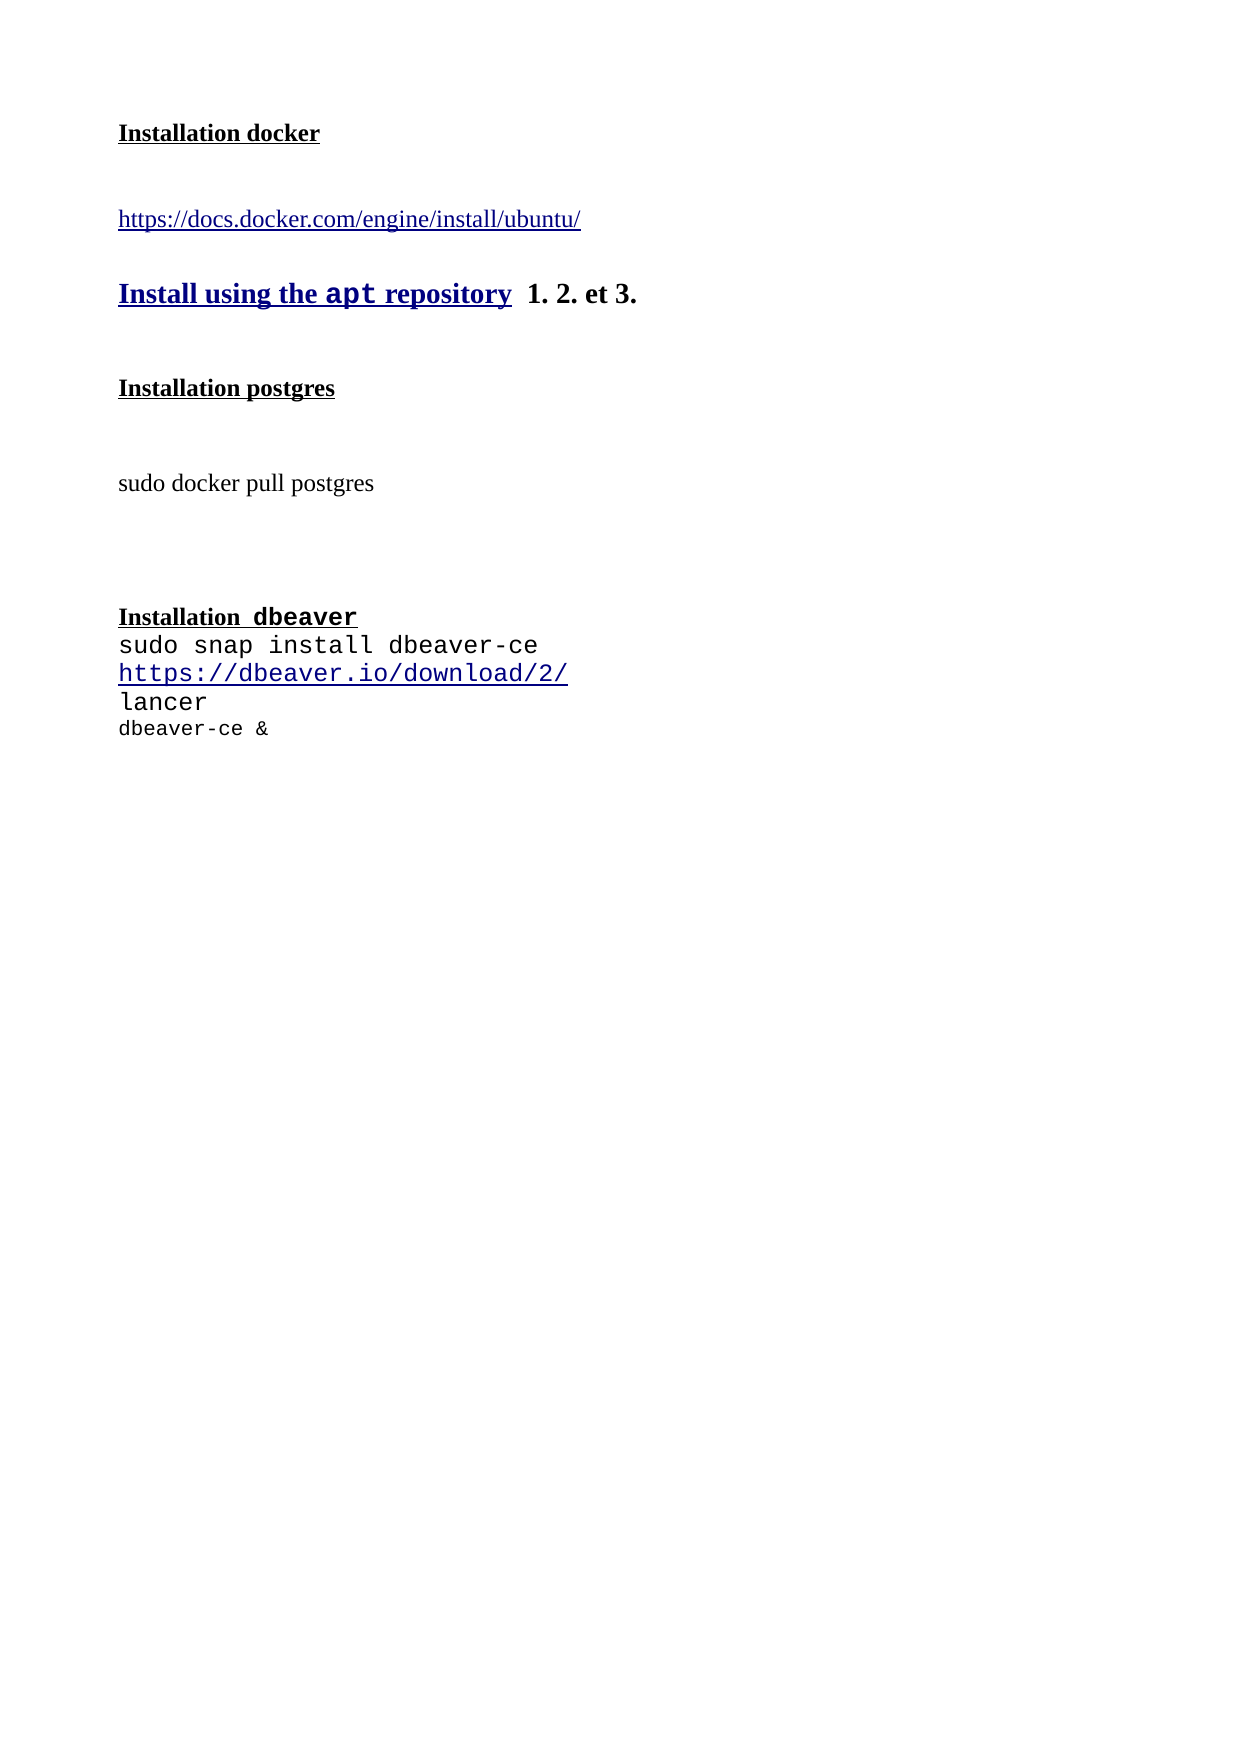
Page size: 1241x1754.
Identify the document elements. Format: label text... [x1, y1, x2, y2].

text lancer [118, 689, 1122, 717]
text https://docs.docker.com/engine/install/ubuntu/ [118, 204, 1122, 233]
text Installation postgres [118, 373, 1122, 401]
text sudo docker pull postgres [118, 468, 1122, 497]
subtitle Install using the apt repository 1. 2. et 3. [118, 276, 1122, 312]
text sudo snap install dbeaver-ce [118, 632, 1122, 661]
text https://dbeaver.io/download/2/ [118, 661, 1122, 689]
text dbeaver-ce & [118, 717, 1122, 741]
text Installation docker [118, 118, 1122, 147]
text Installation dbeaver [118, 602, 1122, 632]
